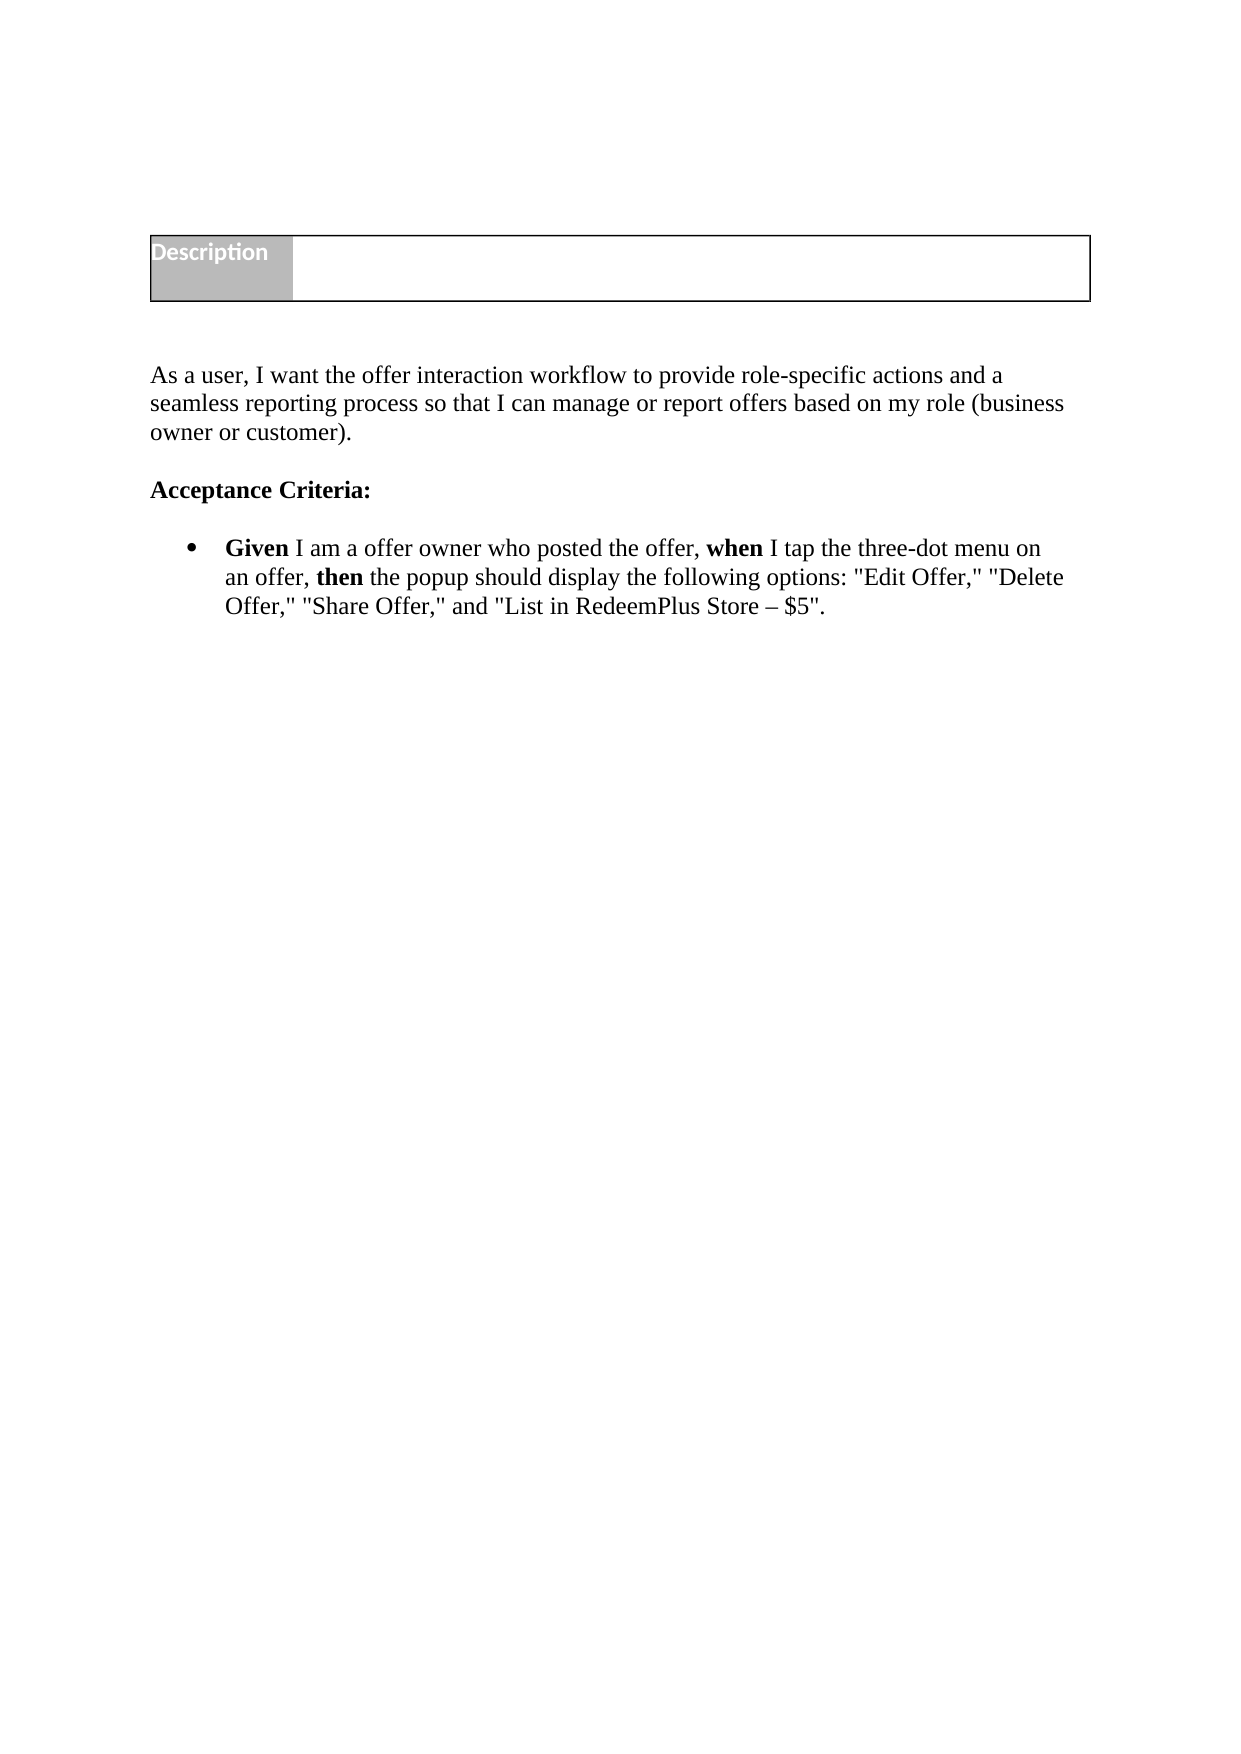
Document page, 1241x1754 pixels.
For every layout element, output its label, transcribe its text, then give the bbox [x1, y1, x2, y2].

text As a user, I want the offer interaction workflow to provide role-specific actions and a seamless reporting process so that I can manage or report offers based on my role (business owner or customer). [150, 360, 1076, 446]
list Given I am a offer owner who posted the offer, when I tap the three-dot menu on an offer, then the popup should display the following options: "Edit Offer," "Delete Offer," "Share Offer," and "List in RedeemPlus Store – $5". [187, 533, 1071, 619]
subtitle Acceptance Criteria: [150, 475, 1137, 504]
